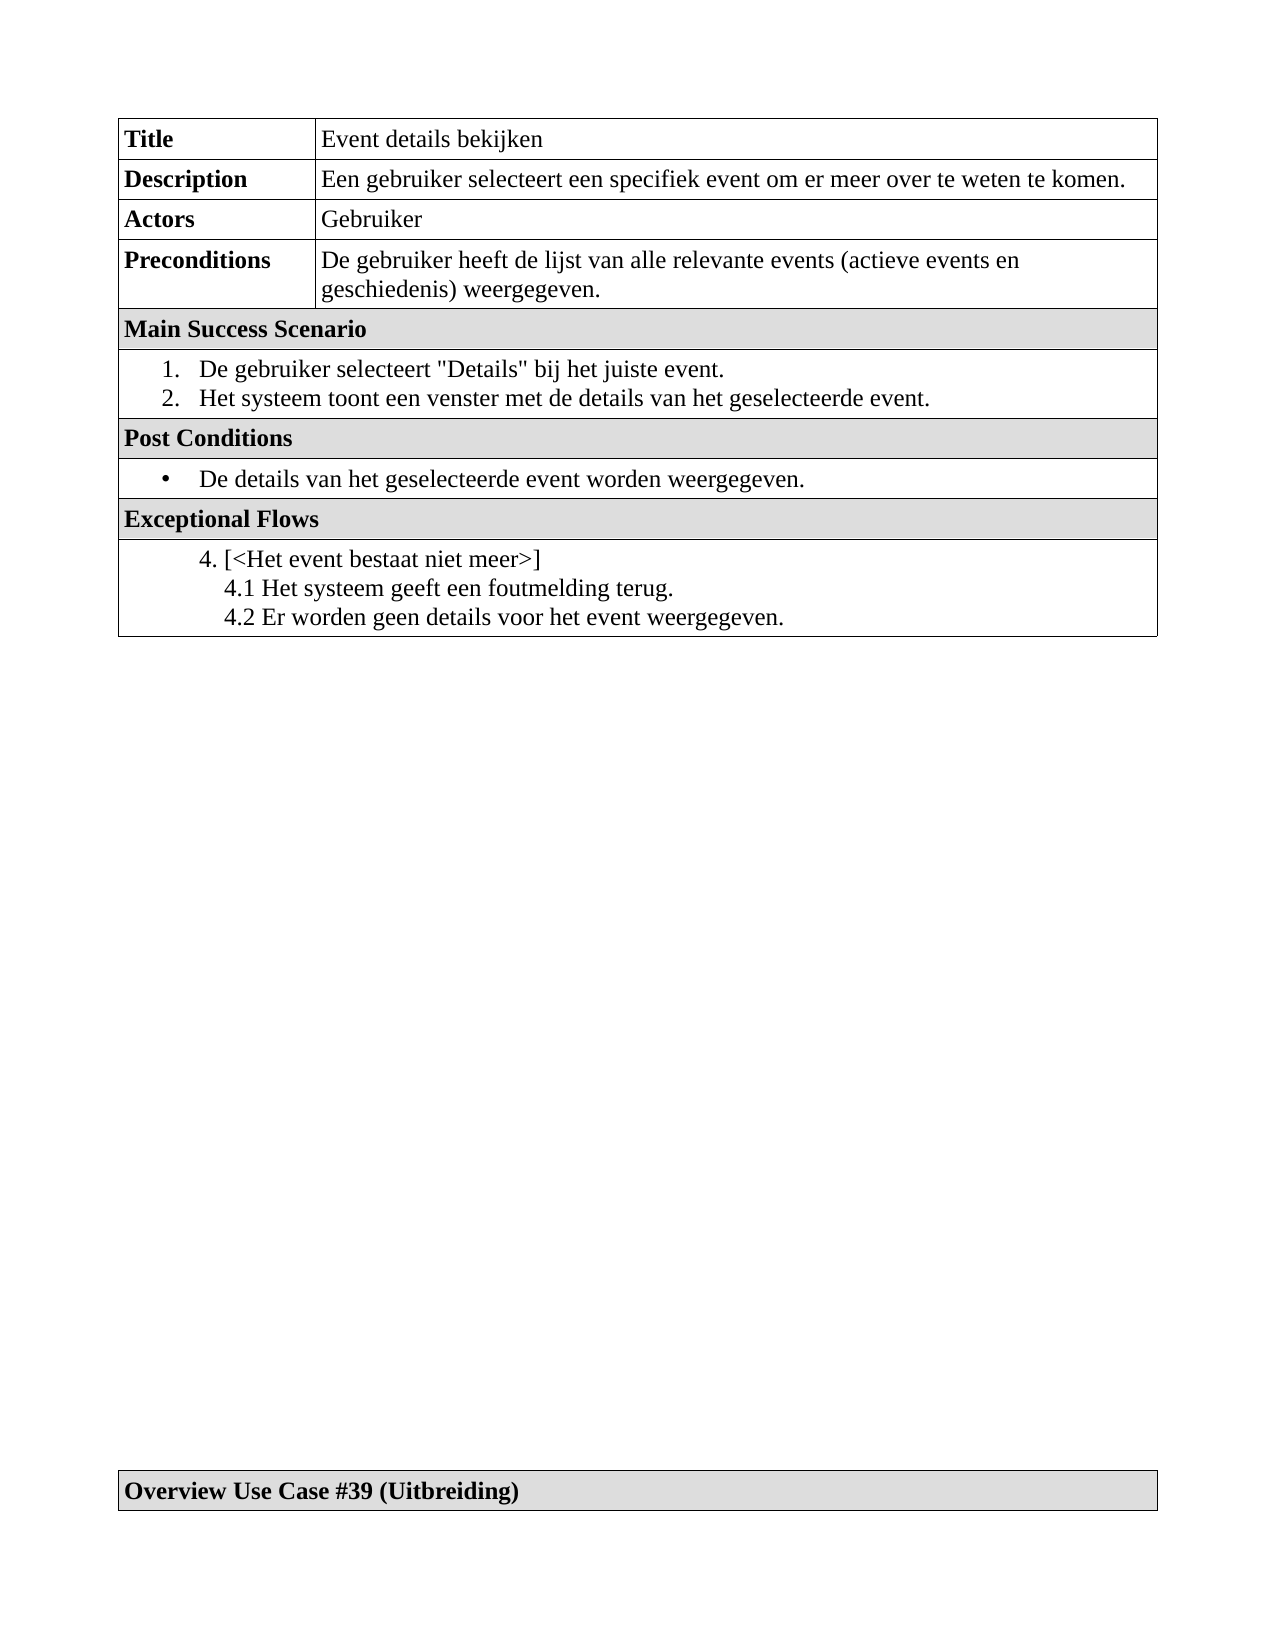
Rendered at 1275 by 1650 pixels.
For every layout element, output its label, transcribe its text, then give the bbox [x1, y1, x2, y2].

table_cell De details van het geselecteerde event worden weergegeven. [119, 459, 1157, 498]
table_cell De gebruiker selecteert "Details" bij het juiste event. Het systeem toont een venster met de details van het geselecteerde event. [119, 350, 1157, 417]
table_cell Gebruiker [316, 200, 1157, 239]
table_cell Title [119, 119, 315, 158]
table_cell 4. [<Het event bestaat niet meer>] 4.1 Het systeem geeft een foutmelding terug. 4.2 Er worden geen details voor het event weergegeven. [119, 540, 1157, 636]
table_cell Actors [119, 200, 315, 239]
table_cell Post Conditions [119, 419, 1157, 458]
table_header Overview Use Case #39 (Uitbreiding) [119, 1471, 1157, 1510]
table_cell Description [119, 160, 315, 199]
table_cell Exceptional Flows [119, 499, 1157, 538]
table_cell Event details bekijken [316, 119, 1157, 158]
table_cell De gebruiker heeft de lijst van alle relevante events (actieve events en geschiedenis) weergegeven. [316, 240, 1157, 308]
table_cell Main Success Scenario [119, 309, 1157, 348]
table_cell Preconditions [119, 240, 315, 308]
table_cell Een gebruiker selecteert een specifiek event om er meer over te weten te komen. [316, 160, 1157, 199]
